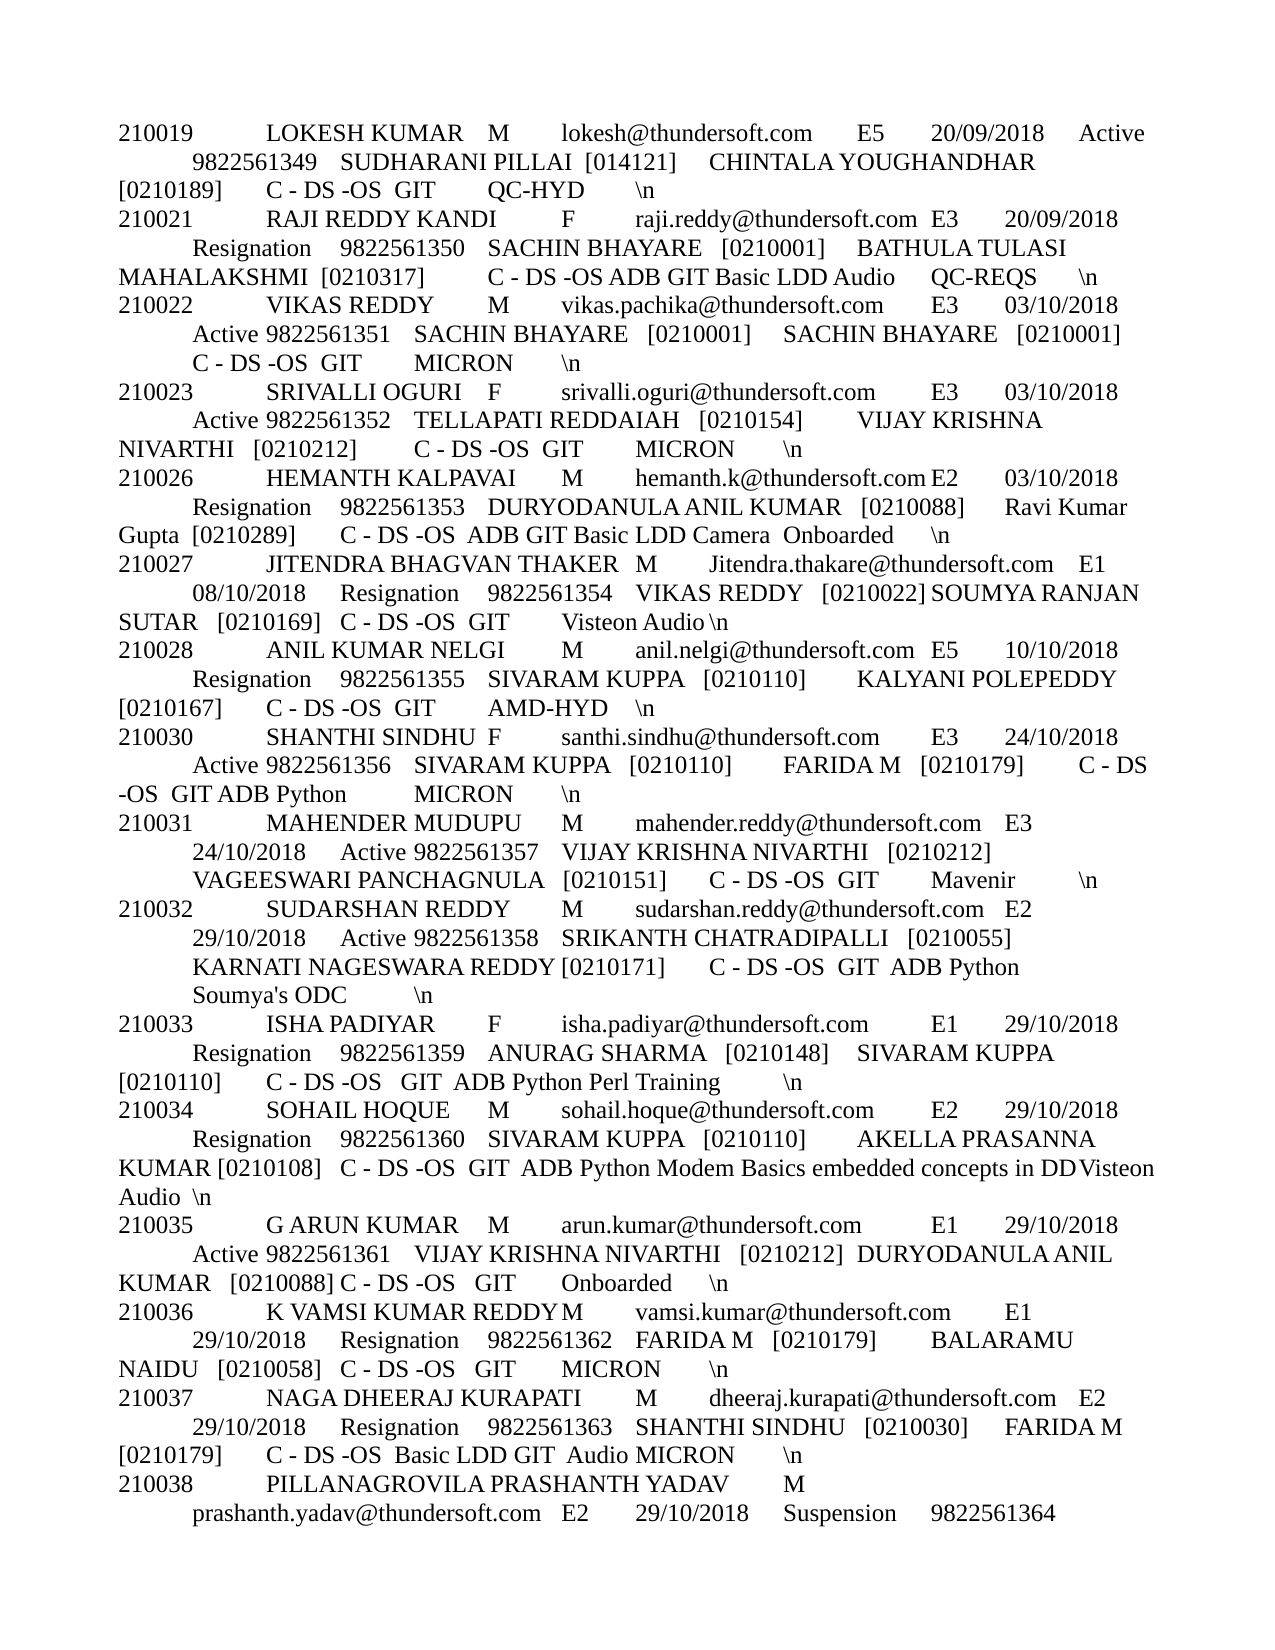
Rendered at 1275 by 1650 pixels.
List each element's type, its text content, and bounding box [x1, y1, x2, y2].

text 210026 HEMANTH KALPAVAI M hemanth.k@thundersoft.com E2 03/10/2018 Resignation 9822561353 DURYODANULA ANIL KUMAR [0210088] Ravi Kumar Gupta [0210289] C - DS -OS ADB GIT Basic LDD Camera Onboarded \n [118, 463, 1157, 549]
text 210028 ANIL KUMAR NELGI M anil.nelgi@thundersoft.com E5 10/10/2018 Resignation 9822561355 SIVARAM KUPPA [0210110] KALYANI POLEPEDDY [0210167] C - DS -OS GIT AMD-HYD \n [118, 636, 1157, 722]
text 210034 SOHAIL HOQUE M sohail.hoque@thundersoft.com E2 29/10/2018 Resignation 9822561360 SIVARAM KUPPA [0210110] AKELLA PRASANNA KUMAR [0210108] C - DS -OS GIT ADB Python Modem Basics embedded concepts in DD Visteon Audio \n [118, 1096, 1157, 1211]
text 210037 NAGA DHEERAJ KURAPATI M dheeraj.kurapati@thundersoft.com E2 29/10/2018 Resignation 9822561363 SHANTHI SINDHU [0210030] FARIDA M [0210179] C - DS -OS Basic LDD GIT Audio MICRON \n [118, 1383, 1157, 1469]
text 210021 RAJI REDDY KANDI F raji.reddy@thundersoft.com E3 20/09/2018 Resignation 9822561350 SACHIN BHAYARE [0210001] BATHULA TULASI MAHALAKSHMI [0210317] C - DS -OS ADB GIT Basic LDD Audio QC-REQS \n [118, 204, 1157, 291]
text 210031 MAHENDER MUDUPU M mahender.reddy@thundersoft.com E3 24/10/2018 Active 9822561357 VIJAY KRISHNA NIVARTHI [0210212] VAGEESWARI PANCHAGNULA [0210151] C - DS -OS GIT Mavenir \n [118, 808, 1157, 894]
text 210030 SHANTHI SINDHU F santhi.sindhu@thundersoft.com E3 24/10/2018 Active 9822561356 SIVARAM KUPPA [0210110] FARIDA M [0210179] C - DS -OS GIT ADB Python MICRON \n [118, 722, 1157, 808]
text 210036 K VAMSI KUMAR REDDY M vamsi.kumar@thundersoft.com E1 29/10/2018 Resignation 9822561362 FARIDA M [0210179] BALARAMU NAIDU [0210058] C - DS -OS GIT MICRON \n [118, 1297, 1157, 1383]
text 210038 PILLANAGROVILA PRASHANTH YADAV M prashanth.yadav@thundersoft.com E2 29/10/2018 Suspension 9822561364 [118, 1469, 1157, 1527]
text 210033 ISHA PADIYAR F isha.padiyar@thundersoft.com E1 29/10/2018 Resignation 9822561359 ANURAG SHARMA [0210148] SIVARAM KUPPA [0210110] C - DS -OS GIT ADB Python Perl Training \n [118, 1009, 1157, 1096]
text 210019 LOKESH KUMAR M lokesh@thundersoft.com E5 20/09/2018 Active 9822561349 SUDHARANI PILLAI [014121] CHINTALA YOUGHANDHAR [0210189] C - DS -OS GIT QC-HYD \n [118, 118, 1157, 204]
text 210022 VIKAS REDDY M vikas.pachika@thundersoft.com E3 03/10/2018 Active 9822561351 SACHIN BHAYARE [0210001] SACHIN BHAYARE [0210001] C - DS -OS GIT MICRON \n [118, 291, 1157, 377]
text 210035 G ARUN KUMAR M arun.kumar@thundersoft.com E1 29/10/2018 Active 9822561361 VIJAY KRISHNA NIVARTHI [0210212] DURYODANULA ANIL KUMAR [0210088] C - DS -OS GIT Onboarded \n [118, 1211, 1157, 1297]
text 210032 SUDARSHAN REDDY M sudarshan.reddy@thundersoft.com E2 29/10/2018 Active 9822561358 SRIKANTH CHATRADIPALLI [0210055] KARNATI NAGESWARA REDDY [0210171] C - DS -OS GIT ADB Python Soumya's ODC \n [118, 894, 1157, 1009]
text 210027 JITENDRA BHAGVAN THAKER M Jitendra.thakare@thundersoft.com E1 08/10/2018 Resignation 9822561354 VIKAS REDDY [0210022] SOUMYA RANJAN SUTAR [0210169] C - DS -OS GIT Visteon Audio \n [118, 549, 1157, 636]
text 210023 SRIVALLI OGURI F srivalli.oguri@thundersoft.com E3 03/10/2018 Active 9822561352 TELLAPATI REDDAIAH [0210154] VIJAY KRISHNA NIVARTHI [0210212] C - DS -OS GIT MICRON \n [118, 377, 1157, 463]
